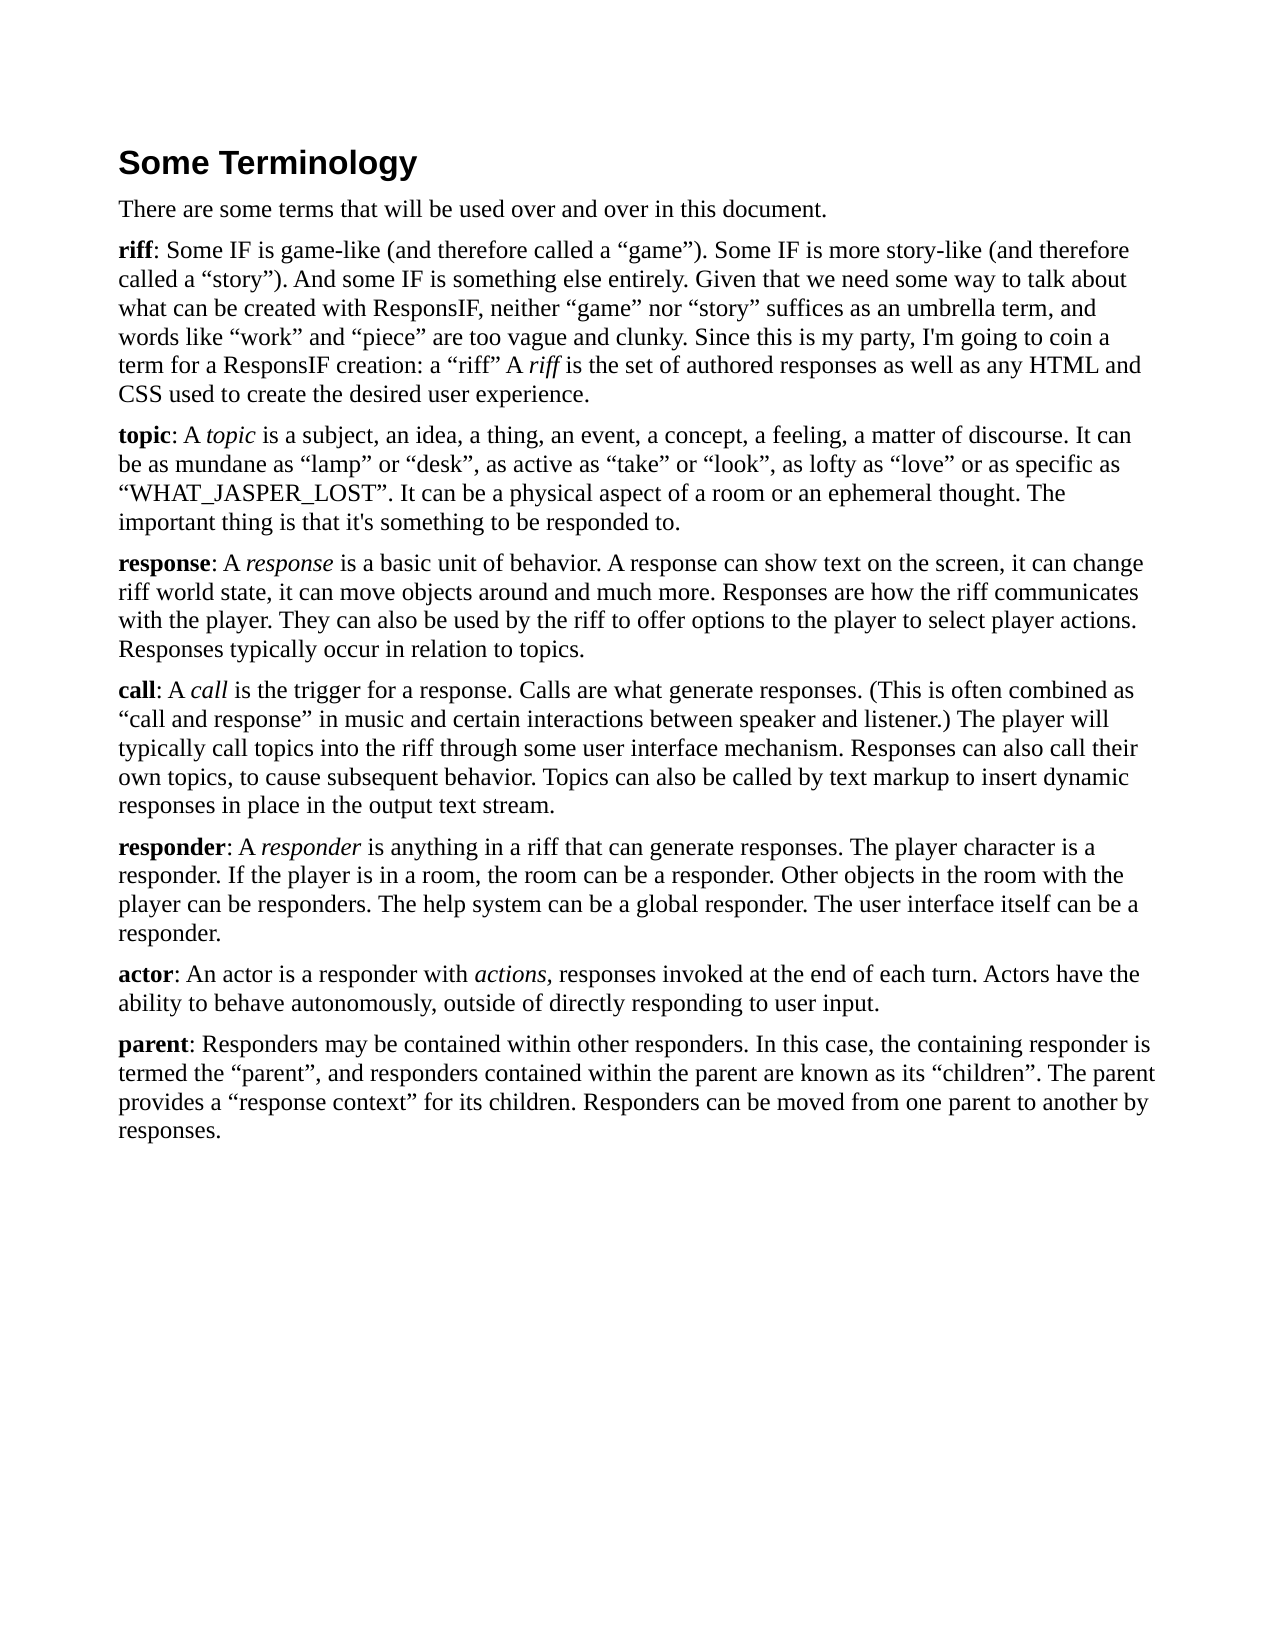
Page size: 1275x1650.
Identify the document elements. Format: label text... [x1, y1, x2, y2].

text actor: An actor is a responder with actions, responses invoked at the end of each turn. Actors have the ability to behave autonomously, outside of directly responding to user input. [118, 959, 1157, 1017]
text There are some terms that will be used over and over in this document. [118, 194, 1157, 223]
text topic: A topic is a subject, an idea, a thing, an event, a concept, a feeling, a matter of discourse. It can be as mundane as “lamp” or “desk”, as active as “take” or “look”, as lofty as “love” or as specific as “WHAT_JASPER_LOST”. It can be a physical aspect of a room or an ephemeral thought. The important thing is that it's something to be responded to. [118, 421, 1157, 536]
subtitle Some Terminology [118, 143, 1157, 182]
text riff: Some IF is game-like (and therefore called a “game”). Some IF is more story-like (and therefore called a “story”). And some IF is something else entirely. Given that we need some way to talk about what can be created with ResponsIF, neither “game” nor “story” suffices as an umbrella term, and words like “work” and “piece” are too vague and clunky. Since this is my party, I'm going to coin a term for a ResponsIF creation: a “riff” A riff is the set of authored responses as well as any HTML and CSS used to create the desired user experience. [118, 236, 1157, 408]
text responder: A responder is anything in a riff that can generate responses. The player character is a responder. If the player is in a room, the room can be a responder. Other objects in the room with the player can be responders. The help system can be a global responder. The user interface itself can be a responder. [118, 832, 1157, 947]
text response: A response is a basic unit of behavior. A response can show text on the screen, it can change riff world state, it can move objects around and much more. Responses are how the riff communicates with the player. They can also be used by the riff to offer options to the player to select player actions. Responses typically occur in relation to topics. [118, 548, 1157, 663]
text parent: Responders may be contained within other responders. In this case, the containing responder is termed the “parent”, and responders contained within the parent are known as its “children”. The parent provides a “response context” for its children. Responders can be moved from one parent to another by responses. [118, 1029, 1157, 1144]
text call: A call is the trigger for a response. Calls are what generate responses. (This is often combined as “call and response” in music and certain interactions between speaker and listener.) The player will typically call topics into the riff through some user interface mechanism. Responses can also call their own topics, to cause subsequent behavior. Topics can also be called by text markup to insert dynamic responses in place in the output text stream. [118, 676, 1157, 819]
